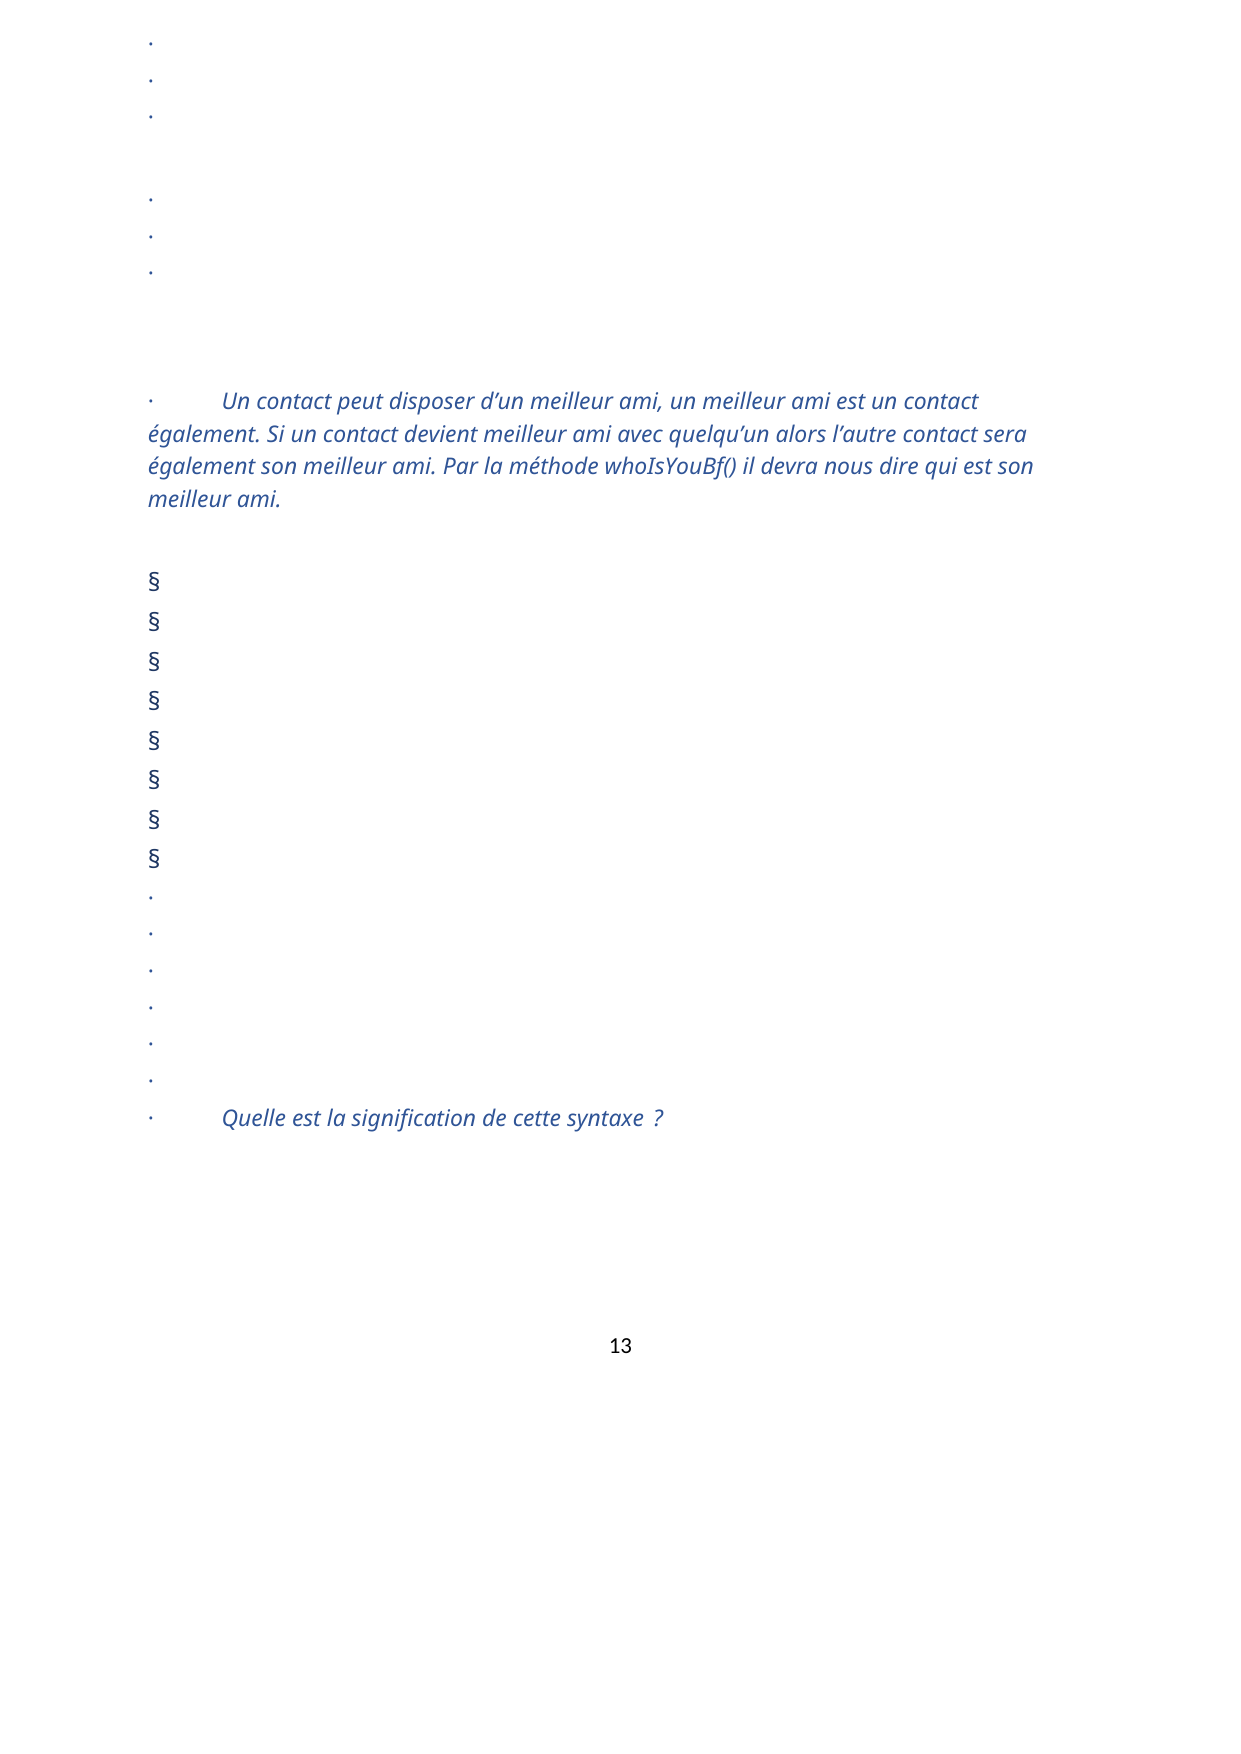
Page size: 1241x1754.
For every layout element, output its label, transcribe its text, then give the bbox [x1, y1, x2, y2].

list Quelle est la signification de cette syntaxe ? [148, 1102, 1093, 1133]
list Un contact peut disposer d’un meilleur ami, un meilleur ami est un contact également. Si un contact devient meilleur ami avec quelqu’un alors l’autre contact sera également son meilleur ami. Par la méthode whoIsYouBf() il devra nous dire qui est son meilleur ami. [148, 385, 1093, 514]
